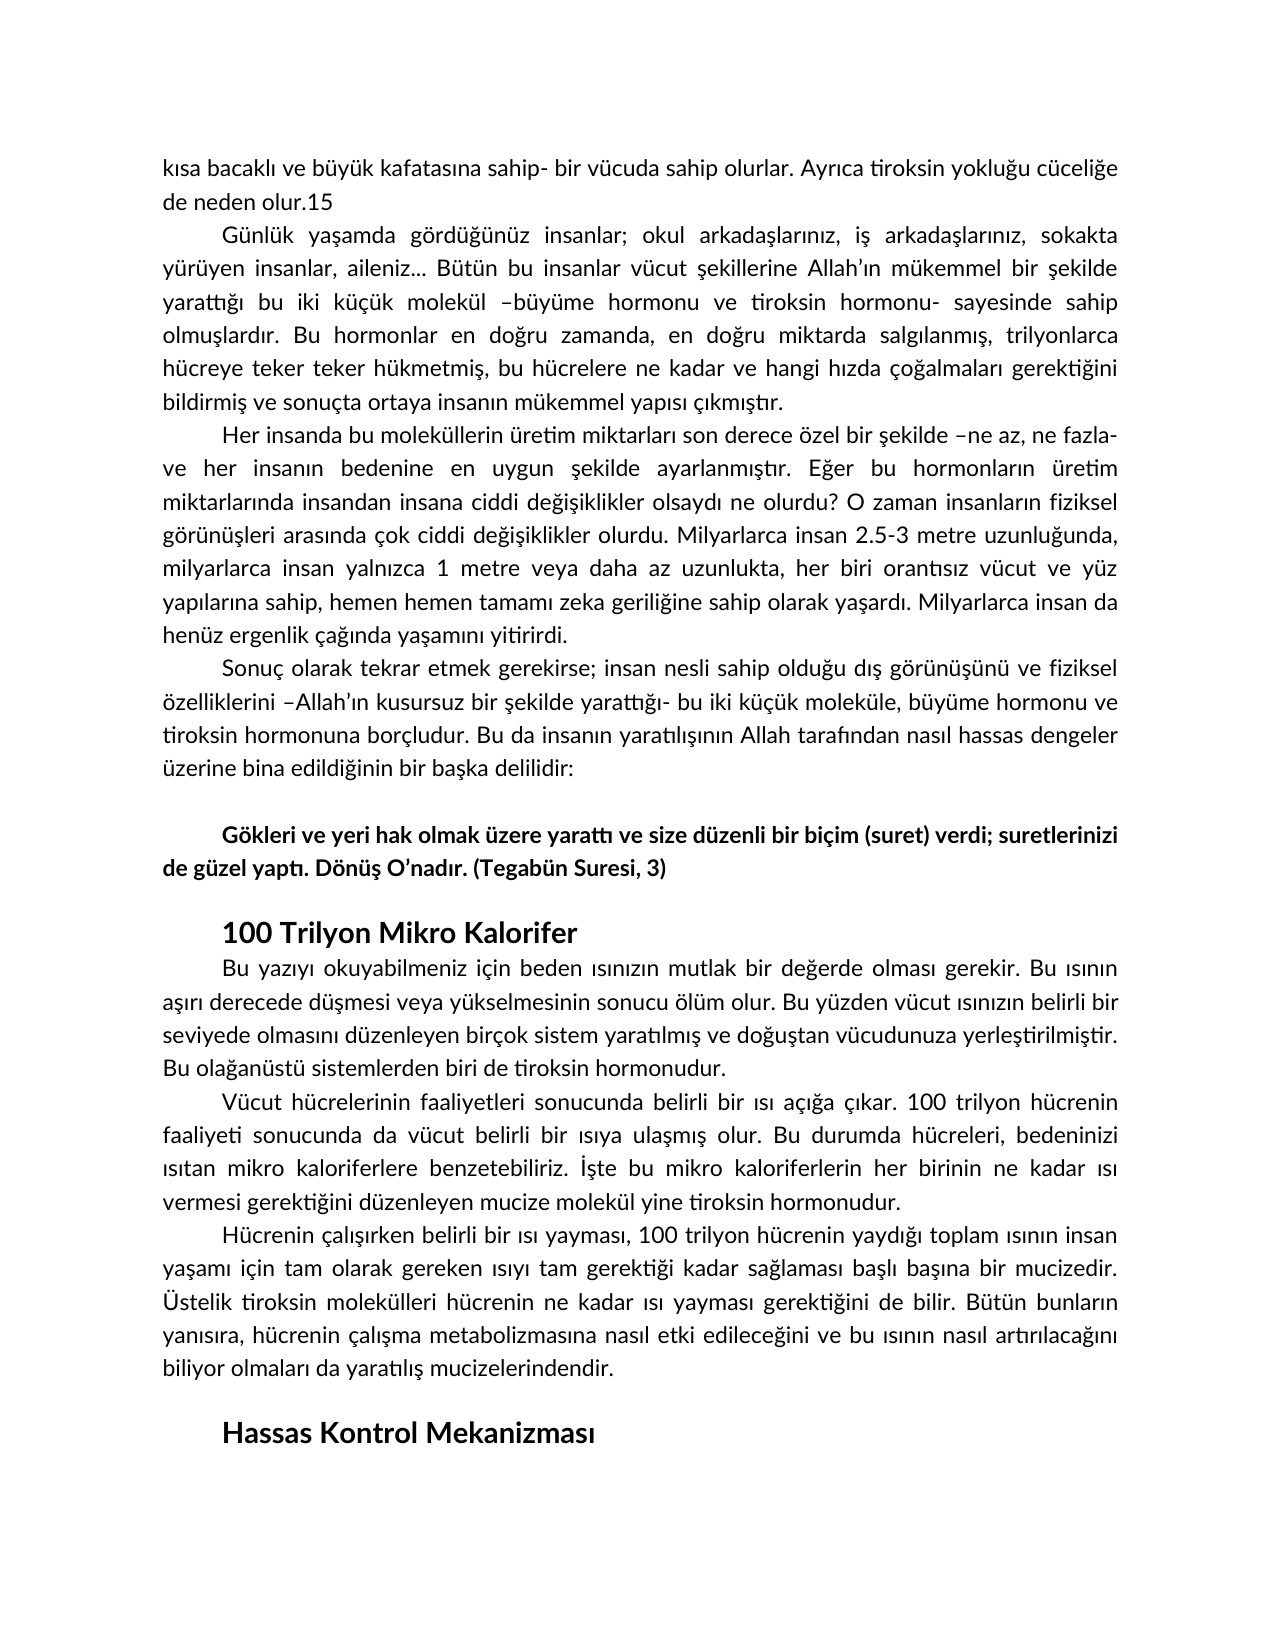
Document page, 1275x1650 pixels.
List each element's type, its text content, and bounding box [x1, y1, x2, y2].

text Sonuç olarak tekrar etmek gerekirse; insan nesli sahip olduğu dış görünüşünü ve fiziksel özelliklerini –Allah’ın kusursuz bir şekilde yarattığı- bu iki küçük moleküle, büyüme hormonu ve tiroksin hormonuna borçludur. Bu da insanın yaratılışının Allah tarafından nasıl hassas dengeler üzerine bina edildiğinin bir başka delilidir: [162, 650, 1119, 783]
text Günlük yaşamda gördüğünüz insanlar; okul arkadaşlarınız, iş arkadaşlarınız, sokakta yürüyen insanlar, aileniz... Bütün bu insanlar vücut şekillerine Allah’ın mükemmel bir şekilde yarattığı bu iki küçük molekül –büyüme hormonu ve tiroksin hormonu- sayesinde sahip olmuşlardır. Bu hormonlar en doğru zamanda, en doğru miktarda salgılanmış, trilyonlarca hücreye teker teker hükmetmiş, bu hücrelere ne kadar ve hangi hızda çoğalmaları gerektiğini bildirmiş ve sonuçta ortaya insanın mükemmel yapısı çıkmıştır. [162, 217, 1119, 417]
text Her insanda bu moleküllerin üretim miktarları son derece özel bir şekilde –ne az, ne fazla- ve her insanın bedenine en uygun şekilde ayarlanmıştır. Eğer bu hormonların üretim miktarlarında insandan insana ciddi değişiklikler olsaydı ne olurdu? O zaman insanların fiziksel görünüşleri arasında çok ciddi değişiklikler olurdu. Milyarlarca insan 2.5-3 metre uzunluğunda, milyarlarca insan yalnızca 1 metre veya daha az uzunlukta, her biri orantısız vücut ve yüz yapılarına sahip, hemen hemen tamamı zeka geriliğine sahip olarak yaşardı. Milyarlarca insan da henüz ergenlik çağında yaşamını yitirirdi. [162, 417, 1119, 650]
text Vücut hücrelerinin faaliyetleri sonucunda belirli bir ısı açığa çıkar. 100 trilyon hücrenin faaliyeti sonucunda da vücut belirli bir ısıya ulaşmış olur. Bu durumda hücreleri, bedeninizi ısıtan mikro kaloriferlere benzetebiliriz. İşte bu mikro kaloriferlerin her birinin ne kadar ısı vermesi gerektiğini düzenleyen mucize molekül yine tiroksin hormonudur. [162, 1083, 1119, 1217]
text kısa bacaklı ve büyük kafatasına sahip- bir vücuda sahip olurlar. Ayrıca tiroksin yokluğu cüceliğe de neden olur.15 [162, 150, 1119, 217]
text Bu yazıyı okuyabilmeniz için beden ısınızın mutlak bir değerde olması gerekir. Bu ısının aşırı derecede düşmesi veya yükselmesinin sonucu ölüm olur. Bu yüzden vücut ısınızın belirli bir seviyede olmasını düzenleyen birçok sistem yaratılmış ve doğuştan vücudunuza yerleştirilmiştir. Bu olağanüstü sistemlerden biri de tiroksin hormonudur. [162, 950, 1119, 1083]
text 100 Trilyon Mikro Kalorifer [162, 917, 1119, 950]
text Hassas Kontrol Mekanizması [162, 1417, 1119, 1450]
text Hücrenin çalışırken belirli bir ısı yayması, 100 trilyon hücrenin yaydığı toplam ısının insan yaşamı için tam olarak gereken ısıyı tam gerektiği kadar sağlaması başlı başına bir mucizedir. Üstelik tiroksin molekülleri hücrenin ne kadar ısı yayması gerektiğini de bilir. Bütün bunların yanısıra, hücrenin çalışma metabolizmasına nasıl etki edileceğini ve bu ısının nasıl artırılacağını biliyor olmaları da yaratılış mucizelerindendir. [162, 1217, 1119, 1383]
text Gökleri ve yeri hak olmak üzere yarattı ve size düzenli bir biçim (suret) verdi; suretlerinizi de güzel yaptı. Dönüş O’nadır. (Tegabün Suresi, 3) [162, 817, 1119, 883]
